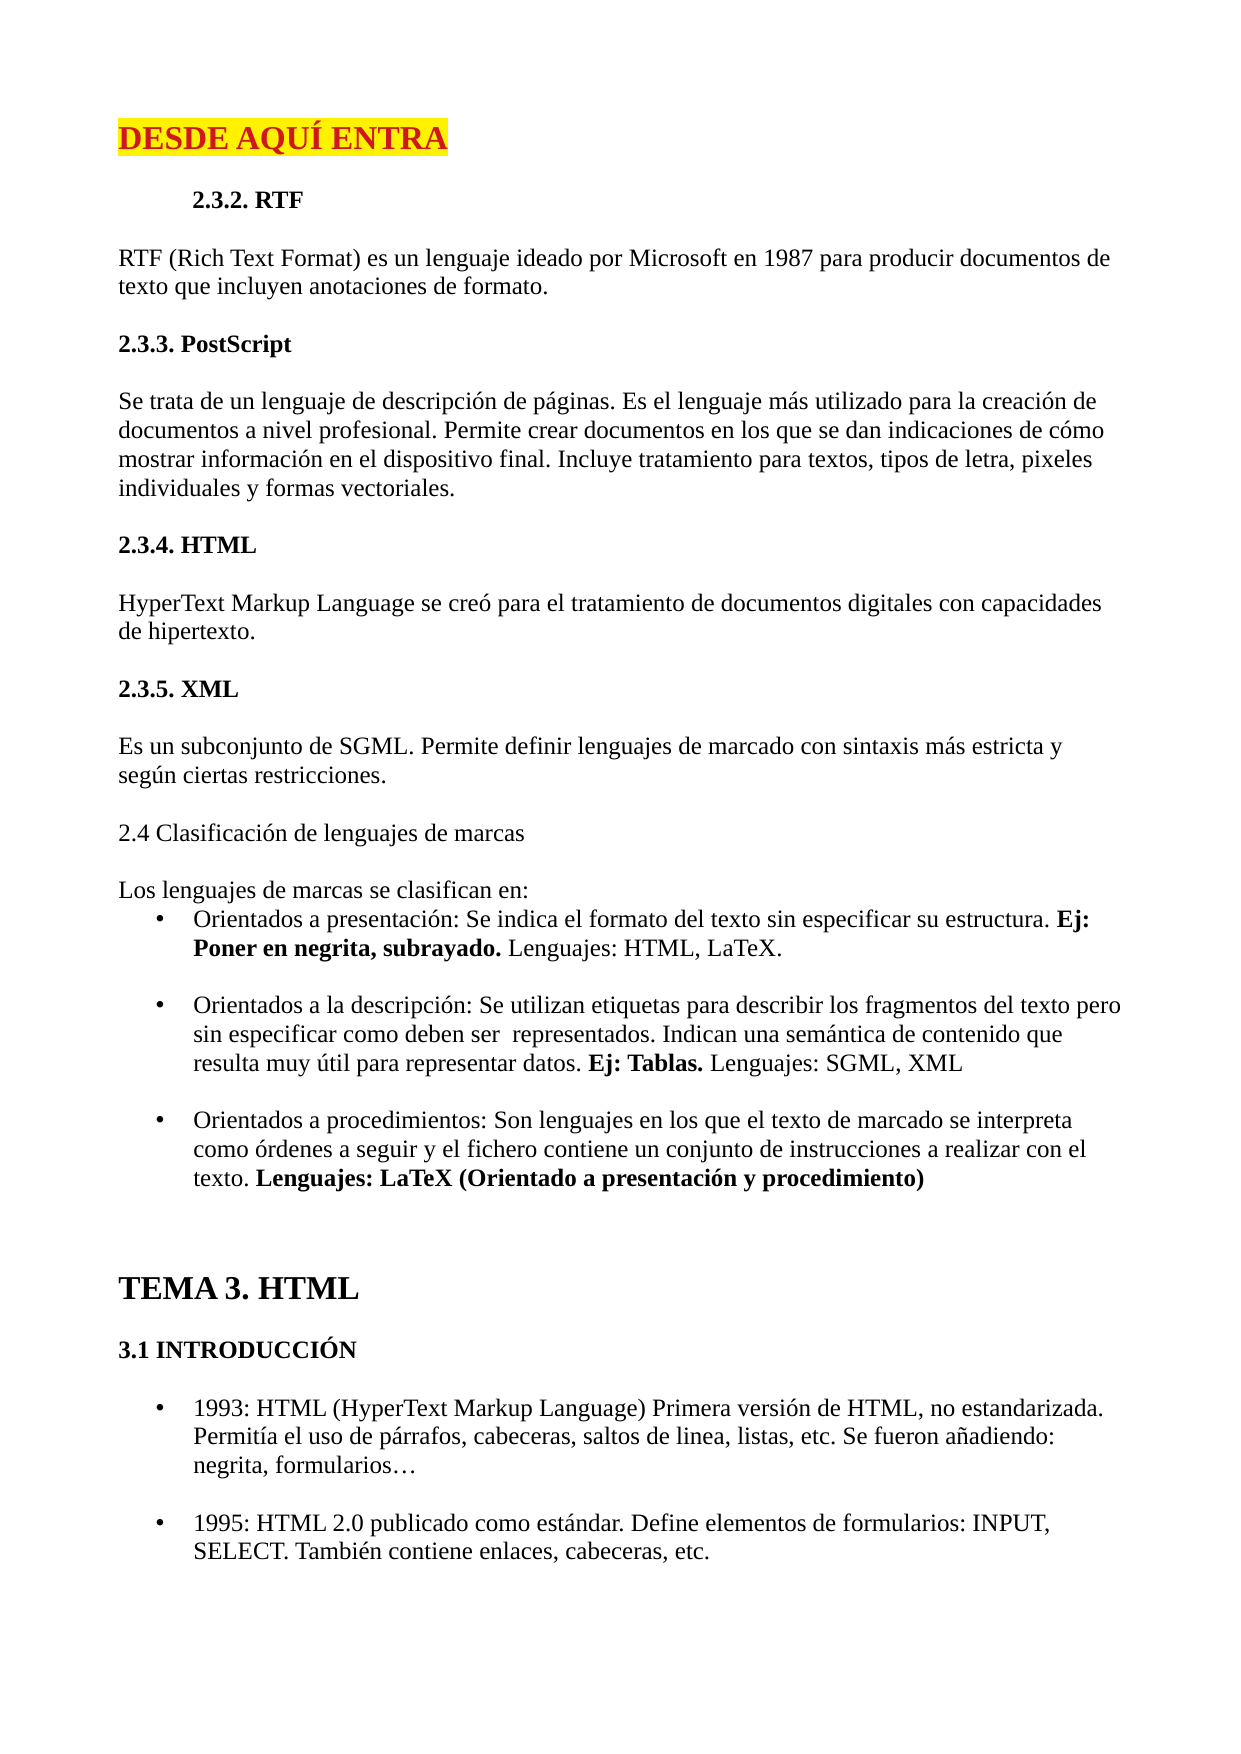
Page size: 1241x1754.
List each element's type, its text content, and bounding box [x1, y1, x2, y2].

text DESDE AQUÍ ENTRA [118, 118, 1140, 156]
text 2.3.2. RTF [118, 185, 1122, 214]
text 2.4 Clasificación de lenguajes de marcas [118, 818, 1122, 846]
text HyperText Markup Language se creó para el tratamiento de documentos digitales con capacidades de hipertexto. [118, 588, 1122, 645]
list Orientados a la descripción: Se utilizan etiquetas para describir los fragmentos del texto pero sin especificar como deben ser representados. Indican una semántica de contenido que resulta muy útil para representar datos. Ej: Tablas. Lenguajes: SGML, XML [156, 990, 1122, 1076]
text Los lenguajes de marcas se clasifican en: [118, 875, 1122, 904]
list Orientados a procedimientos: Son lenguajes en los que el texto de marcado se interpreta como órdenes a seguir y el fichero contiene un conjunto de instrucciones a realizar con el texto. Lenguajes: LaTeX (Orientado a presentación y procedimiento) [156, 1105, 1122, 1191]
text 2.3.3. PostScript [118, 329, 1122, 358]
list 1993: HTML (HyperText Markup Language) Primera versión de HTML, no estandarizada. Permitía el uso de párrafos, cabeceras, saltos de linea, listas, etc. Se fueron añadiendo: negrita, formularios… [156, 1393, 1122, 1479]
list 1995: HTML 2.0 publicado como estándar. Define elementos de formularios: INPUT, SELECT. También contiene enlaces, cabeceras, etc. [156, 1508, 1122, 1565]
text Se trata de un lenguaje de descripción de páginas. Es el lenguaje más utilizado para la creación de documentos a nivel profesional. Permite crear documentos en los que se dan indicaciones de cómo mostrar información en el dispositivo final. Incluye tratamiento para textos, tipos de letra, pixeles individuales y formas vectoriales. [118, 386, 1122, 501]
text 2.3.4. HTML [118, 530, 1122, 559]
text RTF (Rich Text Format) es un lenguaje ideado por Microsoft en 1987 para producir documentos de texto que incluyen anotaciones de formato. [118, 243, 1122, 300]
text TEMA 3. HTML [118, 1268, 1122, 1306]
text 2.3.5. XML [118, 674, 1122, 703]
text Es un subconjunto de SGML. Permite definir lenguajes de marcado con sintaxis más estricta y según ciertas restricciones. [118, 731, 1122, 789]
list Orientados a presentación: Se indica el formato del texto sin especificar su estructura. Ej: Poner en negrita, subrayado. Lenguajes: HTML, LaTeX. [156, 904, 1122, 961]
text 3.1 INTRODUCCIÓN [118, 1335, 1122, 1364]
